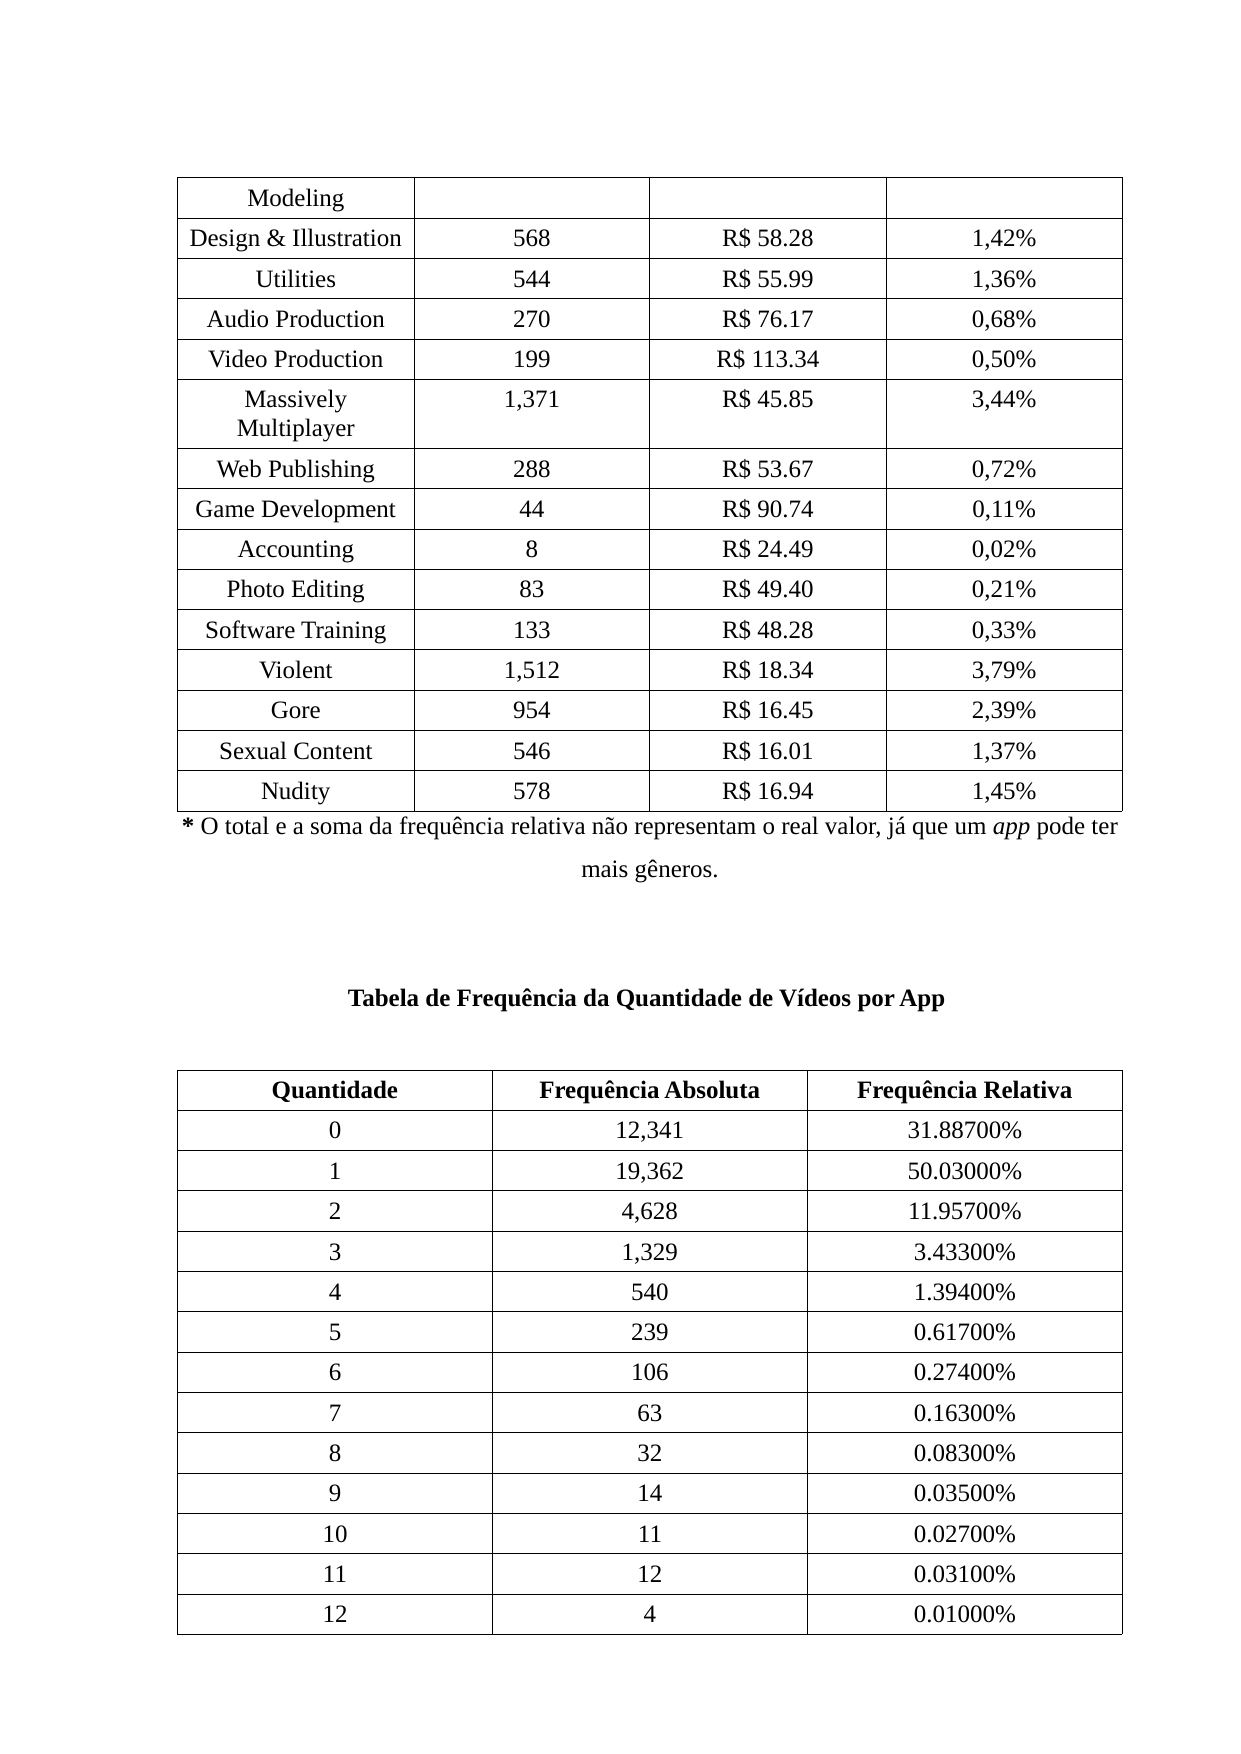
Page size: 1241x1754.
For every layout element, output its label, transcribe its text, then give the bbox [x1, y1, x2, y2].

table_cell 0,21% [887, 570, 1122, 609]
table_cell 0,50% [887, 340, 1122, 379]
table_cell 3 [178, 1232, 492, 1271]
table_cell 14 [493, 1474, 807, 1513]
table_cell 1.371 [415, 380, 649, 448]
table_cell 0,72% [887, 449, 1122, 488]
table_cell R$ 55,99 [650, 259, 886, 298]
table_cell 578 [415, 771, 649, 811]
table_cell 0,03500% [808, 1474, 1122, 1513]
table_cell Video Production [178, 340, 414, 379]
table_cell 1.329 [493, 1232, 807, 1271]
table_header Frequência Absoluta [493, 1071, 807, 1110]
text Tabela de Frequência da Quantidade de Vídeos por App [177, 983, 1122, 1012]
table_cell R$ 16,45 [650, 691, 886, 730]
table_cell R$ 53,67 [650, 449, 886, 488]
table_cell R$ 24,49 [650, 530, 886, 569]
table_cell Game Development [178, 489, 414, 528]
table_cell 2 [178, 1191, 492, 1231]
table_cell 12 [178, 1595, 492, 1634]
table_cell 44 [415, 489, 649, 528]
table_cell 3,43300% [808, 1232, 1122, 1271]
table_cell Violent [178, 650, 414, 690]
table_cell 12 [493, 1554, 807, 1593]
table_cell [887, 178, 1122, 217]
table_cell 19.362 [493, 1151, 807, 1190]
table_cell R$ 58,28 [650, 219, 886, 258]
table_cell 63 [493, 1393, 807, 1432]
table_cell 1.512 [415, 650, 649, 690]
table_cell 0,27400% [808, 1353, 1122, 1392]
table_cell 3,79% [887, 650, 1122, 690]
table_cell R$ 76,17 [650, 299, 886, 338]
table_cell 32 [493, 1433, 807, 1473]
table_cell 0,01000% [808, 1595, 1122, 1634]
table_cell 106 [493, 1353, 807, 1392]
table_cell Software Training [178, 610, 414, 649]
table_cell 0,16300% [808, 1393, 1122, 1432]
table_cell 544 [415, 259, 649, 298]
table_cell 50,03000% [808, 1151, 1122, 1190]
table_cell 31,88700% [808, 1111, 1122, 1150]
table_cell 1,45% [887, 771, 1122, 811]
table_header Quantidade [178, 1071, 492, 1110]
table_cell 540 [493, 1272, 807, 1311]
table_cell 0,02700% [808, 1514, 1122, 1553]
table_cell Nudity [178, 771, 414, 811]
table_cell [415, 178, 649, 217]
table_cell R$ 90,74 [650, 489, 886, 528]
table_cell Accounting [178, 530, 414, 569]
table_cell 83 [415, 570, 649, 609]
table_cell R$ 113,34 [650, 340, 886, 379]
table_cell 1 [178, 1151, 492, 1190]
table_cell Utilities [178, 259, 414, 298]
table_cell Web Publishing [178, 449, 414, 488]
table_cell 1,36% [887, 259, 1122, 298]
table_cell 11 [178, 1554, 492, 1593]
table_cell R$ 98,03 [650, 178, 886, 217]
table_cell 270 [415, 299, 649, 338]
table_cell 0,61700% [808, 1312, 1122, 1352]
table_cell 199 [415, 340, 649, 379]
table_cell R$ 16,94 [650, 771, 886, 811]
table_cell 8 [415, 530, 649, 569]
table_cell Sexual Content [178, 731, 414, 770]
table_cell 11,95700% [808, 1191, 1122, 1231]
table_cell 133 [415, 610, 649, 649]
table_cell 0,08300% [808, 1433, 1122, 1473]
table_cell 288 [415, 449, 649, 488]
table_cell 8 [178, 1433, 492, 1473]
table_cell R$ 45,85 [650, 380, 886, 448]
table_cell R$ 18,34 [650, 650, 886, 690]
table_cell Massively Multiplayer [178, 380, 414, 448]
table_header Frequência Relativa [808, 1071, 1122, 1110]
table_cell 6 [178, 1353, 492, 1392]
table_cell Photo Editing [178, 570, 414, 609]
table_cell R$ 48,28 [650, 610, 886, 649]
table_cell R$ 49,40 [650, 570, 886, 609]
table_cell 5 [178, 1312, 492, 1352]
table_cell 0,11% [887, 489, 1122, 528]
table_cell 3,44% [887, 380, 1122, 448]
table_cell 2,39% [887, 691, 1122, 730]
table_cell Gore [178, 691, 414, 730]
table_cell 0,02% [887, 530, 1122, 569]
table_cell Audio Production [178, 299, 414, 338]
table_cell 4 [493, 1595, 807, 1634]
table_cell 0,03100% [808, 1554, 1122, 1593]
table_cell 7 [178, 1393, 492, 1432]
table_cell 12.341 [493, 1111, 807, 1150]
table_cell 239 [493, 1312, 807, 1352]
table_cell 9 [178, 1474, 492, 1513]
table_cell 11 [493, 1514, 807, 1553]
table_cell 0,68% [887, 299, 1122, 338]
table_cell 546 [415, 731, 649, 770]
table_cell 0 [178, 1111, 492, 1150]
text * O total e a soma da frequência relativa não representam o real valor, já que um app pode ter mais gêneros. [177, 812, 1122, 883]
table_cell 1,37% [887, 731, 1122, 770]
table_cell Modeling [178, 178, 414, 217]
table_cell 4.628 [493, 1191, 807, 1231]
table_cell 4 [178, 1272, 492, 1311]
table_cell 954 [415, 691, 649, 730]
table_cell 568 [415, 219, 649, 258]
table_cell 0,33% [887, 610, 1122, 649]
table_cell R$ 16,01 [650, 731, 886, 770]
table_cell 10 [178, 1514, 492, 1553]
table_cell Design & Illustration [178, 219, 414, 258]
table_cell 1,39400% [808, 1272, 1122, 1311]
table_cell 1,42% [887, 219, 1122, 258]
